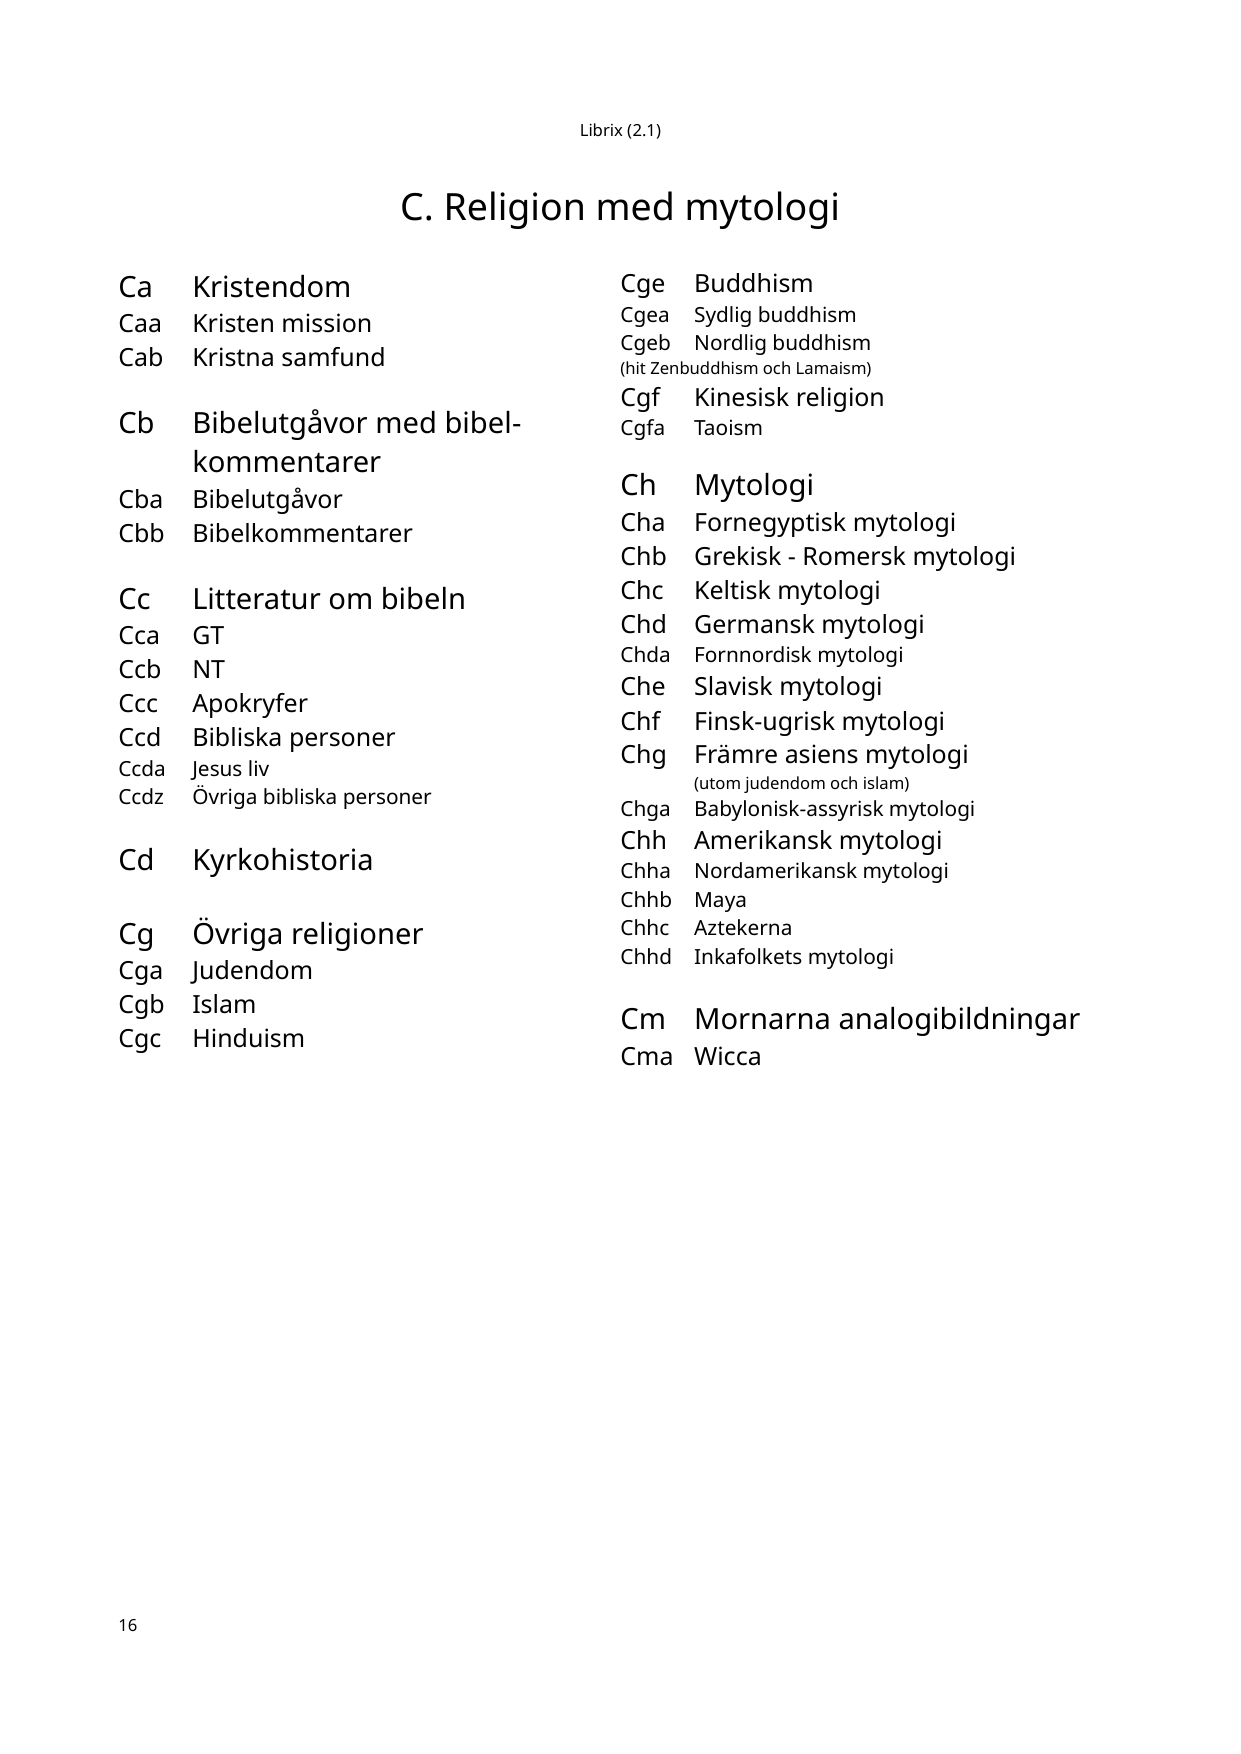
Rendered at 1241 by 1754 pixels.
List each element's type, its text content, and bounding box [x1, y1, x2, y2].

text Ch Mytologi [620, 465, 1122, 504]
text Ca Kristendom [118, 266, 620, 306]
text Cgea Sydlig buddhism [620, 300, 1122, 328]
text Ccdz Övriga bibliska personer [118, 782, 620, 811]
subtitle C. Religion med mytologi [118, 181, 1122, 232]
text Cma Wicca [620, 1038, 1122, 1072]
text Ccc Apokryfer [118, 686, 620, 720]
text Cha Fornegyptisk mytologi [620, 504, 1122, 538]
text Chd Germansk mytologi [620, 607, 1122, 641]
text Chf Finsk-ugrisk mytologi [620, 703, 1122, 737]
text Cba Bibelutgåvor [118, 481, 620, 516]
text Chc Keltisk mytologi [620, 572, 1122, 607]
text Ccd Bibliska personer [118, 720, 620, 754]
text Ccb NT [118, 652, 620, 686]
text Chh Amerikansk mytologi [620, 822, 1122, 856]
text Chha Nordamerikansk mytologi [620, 856, 1122, 885]
text Cgb Islam [118, 987, 620, 1021]
text (hit Zenbuddhism och Lamaism) [620, 357, 1122, 379]
text Cab Kristna samfund [118, 339, 620, 374]
text Caa Kristen mission [118, 306, 620, 339]
text Cg Övriga religioner [118, 913, 620, 953]
text Ccda Jesus liv [118, 754, 620, 782]
text Chb Grekisk - Romersk mytologi [620, 538, 1122, 572]
text Cgfa Taoism [620, 413, 1122, 442]
text Chda Fornnordisk mytologi [620, 641, 1122, 669]
text Cc Litteratur om bibeln [118, 578, 620, 618]
text Che Slavisk mytologi [620, 669, 1122, 703]
text Cgf Kinesisk religion [620, 379, 1122, 413]
text Cgeb Nordlig buddhism [620, 328, 1122, 357]
text Chga Babylonisk-assyrisk mytologi [620, 794, 1122, 822]
text Cbb Bibelkommentarer [118, 516, 620, 549]
text (utom judendom och islam) [620, 771, 1122, 794]
text Chhc Aztekerna [620, 913, 1122, 942]
text Cga Judendom [118, 953, 620, 987]
text Cd Kyrkohistoria [118, 839, 620, 879]
text Cgc Hinduism [118, 1021, 620, 1055]
text Cb Bibelutgåvor med bibel­kommentarer [118, 402, 620, 481]
text Cge Buddhism [620, 266, 1122, 300]
text Chhd Inkafolkets mytologi [620, 942, 1122, 970]
text Chhb Maya [620, 885, 1122, 913]
text Chg Främre asiens mytologi [620, 737, 1122, 771]
text Cca GT [118, 618, 620, 652]
text Cm Mornarna analogibildningar [620, 999, 1122, 1038]
